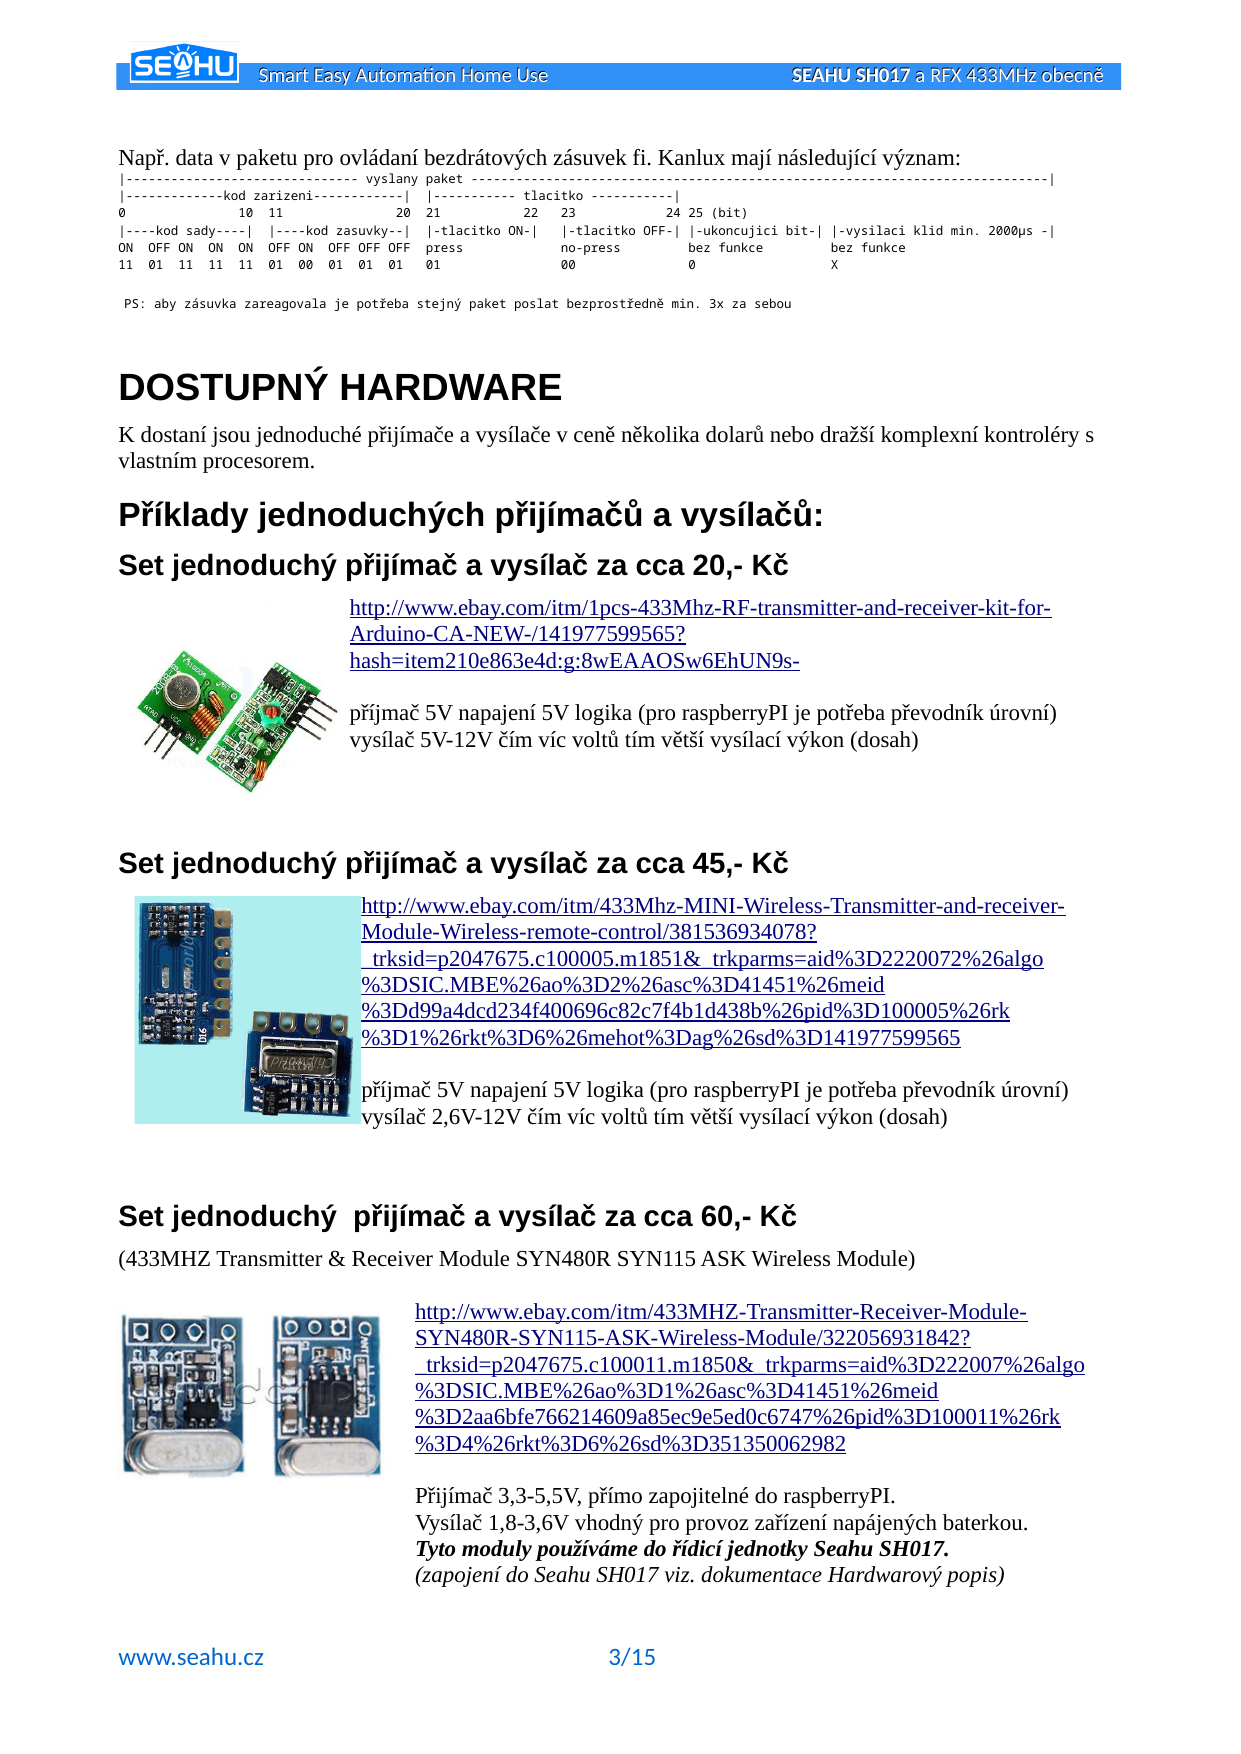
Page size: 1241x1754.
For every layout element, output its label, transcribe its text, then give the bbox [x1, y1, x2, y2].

text http://www.ebay.com/itm/1pcs-433Mhz-RF-transmitter-and-receiver-kit-for-Arduino-CA-NEW-/141977599565?hash=item210e863e4d:g:8wEAAOSw6EhUN9s- [118, 594, 1122, 673]
text příjmač 5V napajení 5V logika (pro raspberryPI je potřeba převodník úrovní) [350, 699, 1122, 726]
text http://www.ebay.com/itm/433Mhz-MINI-Wireless-Transmitter-and-receiver-Module-Wireless-remote-control/381536934078?_trksid=p2047675.c100005.m1851&_trkparms=aid%3D2220072%26algo%3DSIC.MBE%26ao%3D2%26asc%3D41451%26meid%3Dd99a4dcd234f400696c82c7f4b1d438b%26pid%3D100005%26rk%3D1%26rkt%3D6%26mehot%3Dag%26sd%3D141977599565 [118, 892, 1122, 1050]
text http://www.ebay.com/itm/433MHZ-Transmitter-Receiver-Module-SYN480R-SYN115-ASK-Wireless-Module/322056931842?_trksid=p2047675.c100011.m1850&_trkparms=aid%3D222007%26algo%3DSIC.MBE%26ao%3D1%26asc%3D41451%26meid%3D2aa6bfe766214609a85ec9e5ed0c6747%26pid%3D100011%26rk%3D4%26rkt%3D6%26sd%3D351350062982 [415, 1298, 1122, 1456]
text (zapojení do Seahu SH017 viz. dokumentace Hardwarový popis) [118, 1561, 1122, 1588]
text K dostaní jsou jednoduché přijímače a vysílače v ceně několika dolarů nebo dražší komplexní kontroléry s vlastním procesorem. [118, 421, 1122, 474]
text vysílač 2,6V-12V čím víc voltů tím větší vysílací výkon (dosah) [118, 1103, 1122, 1129]
text |------------------------------- vyslany paket -----------------------------------------------------------------------------| [118, 170, 1122, 187]
text Přijímač 3,3-5,5V, přímo zapojitelné do raspberryPI. [415, 1482, 1122, 1509]
subtitle Set jednoduchý přijímač a vysílač za cca 60,- Kč [118, 1199, 1122, 1233]
text (433MHZ Transmitter & Receiver Module SYN480R SYN115 ASK Wireless Module) [118, 1245, 1122, 1272]
text |-------------kod zarizeni------------| |----------- tlacitko -----------| [118, 187, 1122, 204]
text Vysílač 1,8-3,6V vhodný pro provoz zařízení napájených baterkou. [415, 1509, 1122, 1535]
picture [91, 1271, 415, 1575]
text PS: aby zásuvka zareagovala je potřeba stejný paket poslat bezprostředně min. 3x za sebou [118, 287, 1122, 313]
text příjmač 5V napajení 5V logika (pro raspberryPI je potřeba převodník úrovní) [362, 1077, 1122, 1103]
text |----kod sady----| |----kod zasuvky--| |-tlacitko ON-| |-tlacitko OFF-| |-ukoncujici bit-| |-vysilaci klid min. 2000μs -| [118, 222, 1122, 239]
text vysílač 5V-12V čím víc voltů tím větší vysílací výkon (dosah) [350, 726, 1122, 752]
subtitle DOSTUPNÝ HARDWARE [118, 365, 1122, 408]
text ON OFF ON ON ON OFF ON OFF OFF OFF press no-press bez funkce bez funkce [118, 239, 1122, 256]
text Tyto moduly používáme do řídicí jednotky Seahu SH017. [415, 1535, 1122, 1561]
picture [120, 604, 350, 815]
picture [129, 41, 239, 83]
text 11 01 11 11 11 01 00 01 01 01 01 00 0 X [118, 256, 1122, 273]
subtitle Příklady jednoduchých přijímačů a vysílačů: [118, 494, 1122, 533]
picture [134, 896, 362, 1124]
subtitle Set jednoduchý přijímač a vysílač za cca 20,- Kč [118, 548, 1122, 582]
text 0 10 11 20 21 22 23 24 25 (bit) [118, 204, 1122, 222]
subtitle Set jednoduchý přijímač a vysílač za cca 45,- Kč [118, 846, 1122, 879]
text Např. data v paketu pro ovládaní bezdrátových zásuvek fi. Kanlux mají následující význam: [118, 144, 1122, 170]
